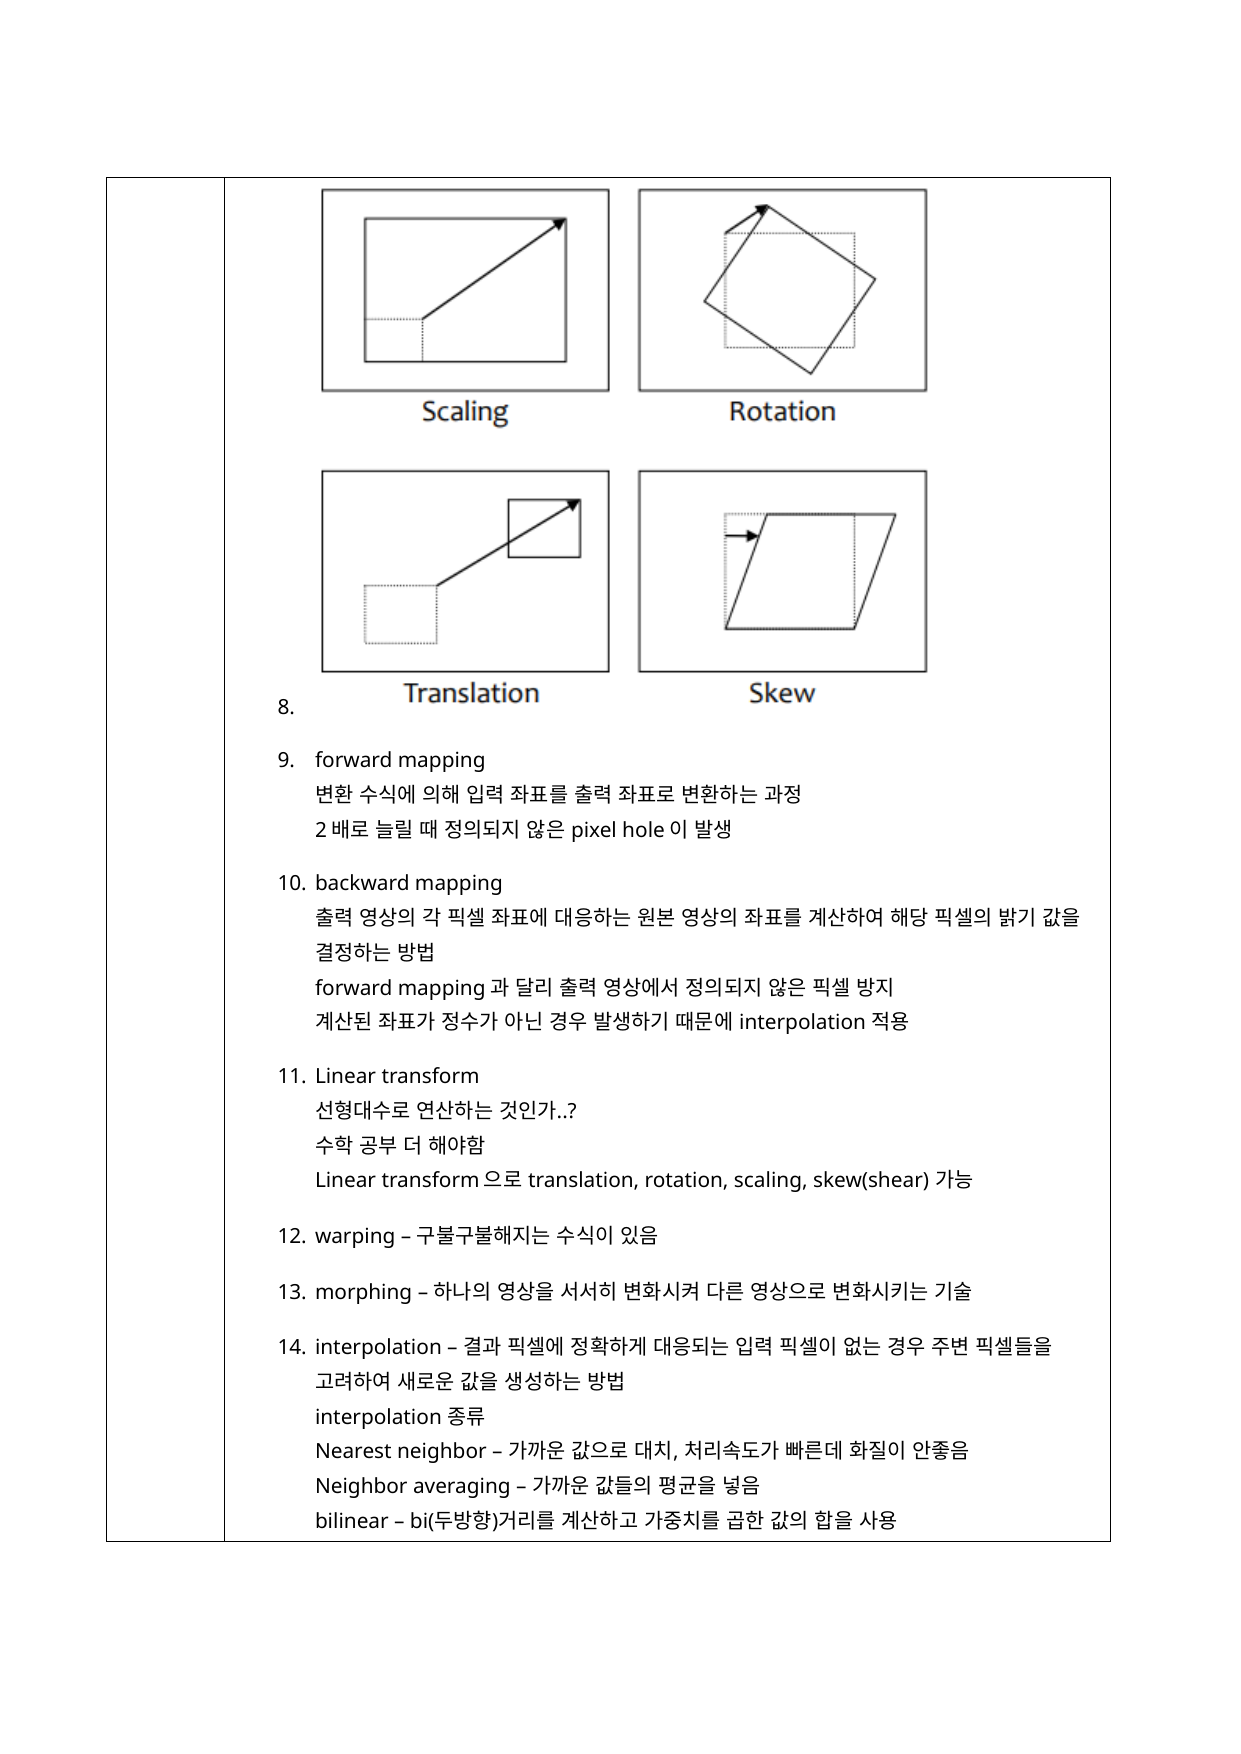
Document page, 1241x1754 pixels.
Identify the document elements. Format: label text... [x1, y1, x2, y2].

table_cell 1221 review mathematical morphology dilation(팽창), erosion(침식) 일반적인 element = 4연결성, 8연결성 or 연산 = 팽창, and 연산 = 침식 morphology 연산을 여러 개 섞어서 할 수 있음 침식 후 팽창  opening operation 팽창 후 침식  closing operation Color 원추 세포(cone cell)가 색깔, 간상 세포(rod cell)가 명암 삼색정합 R, G, B - 빛의 삼원색 red, green, blue가 각 1씩 6면체 생각해보기 C, M, Y – cyan, magenta, yellow 다 섞으먼 검은색 H, S, V – 색상(hue), (채도)saturation, (명도)value 역삼각뿔, 반지름 거리 = saturation, hue = 각도, value = 높이 H, S, L – lightness 역삼각뿔을 바닥을 합친거 YCbCr – Y = 휘도(luminance), Cb & Cr = 색차(chrominance) Geometric Transforms – 기하학적 변환 지금까지는 pixel의 value를 바꿔줬는데, Geometric Transform은 pixel의 좌표를 변경함 Spatial transform(좌표 변환) – interpolation필요 두 단계의 처리 단계로 구성 1) mapping by spatial transform 2) gray-level interpolation - forward mapping 변환 수식에 의해 입력 좌표를 출력 좌표로 변환하는 과정 2배로 늘릴 때 정의되지 않은 pixel hole이 발생 backward mapping 출력 영상의 각 픽셀 좌표에 대응하는 원본 영상의 좌표를 계산하여 해당 픽셀의 밝기 값을 결정하는 방법 forward mapping과 달리 출력 영상에서 정의되지 않은 픽셀 방지 계산된 좌표가 정수가 아닌 경우 발생하기 때문에 interpolation 적용 Linear transform 선형대수로 연산하는 것인가..? 수학 공부 더 해야함 Linear transform으로 translation, rotation, scaling, skew(shear) 가능 warping – 구불구불해지는 수식이 있음 morphing – 하나의 영상을 서서히 변화시켜 다른 영상으로 변화시키는 기술 interpolation – 결과 픽셀에 정확하게 대응되는 입력 픽셀이 없는 경우 주변 픽셀들을 고려하여 새로운 값을 생성하는 방법 interpolation 종류 Nearest neighbor – 가까운 값으로 대치, 처리속도가 빠른데 화질이 안좋음 Neighbor averaging – 가까운 값들의 평균을 넣음 bilinear – bi(두방향)거리를 계산하고 가중치를 곱한 값의 합을 사용 higher order – 고차 보간법 aliasing : 영상의 크기를 많이 축소하려고 너무 낮은 비율로 샘플링을 수행하면 화소 수를 너무 적게 취하게 되어 영상의 세부 내용을 상실하게 되는 형상 [225, 178, 1110, 1541]
picture [314, 178, 937, 715]
table_cell [107, 178, 224, 1541]
